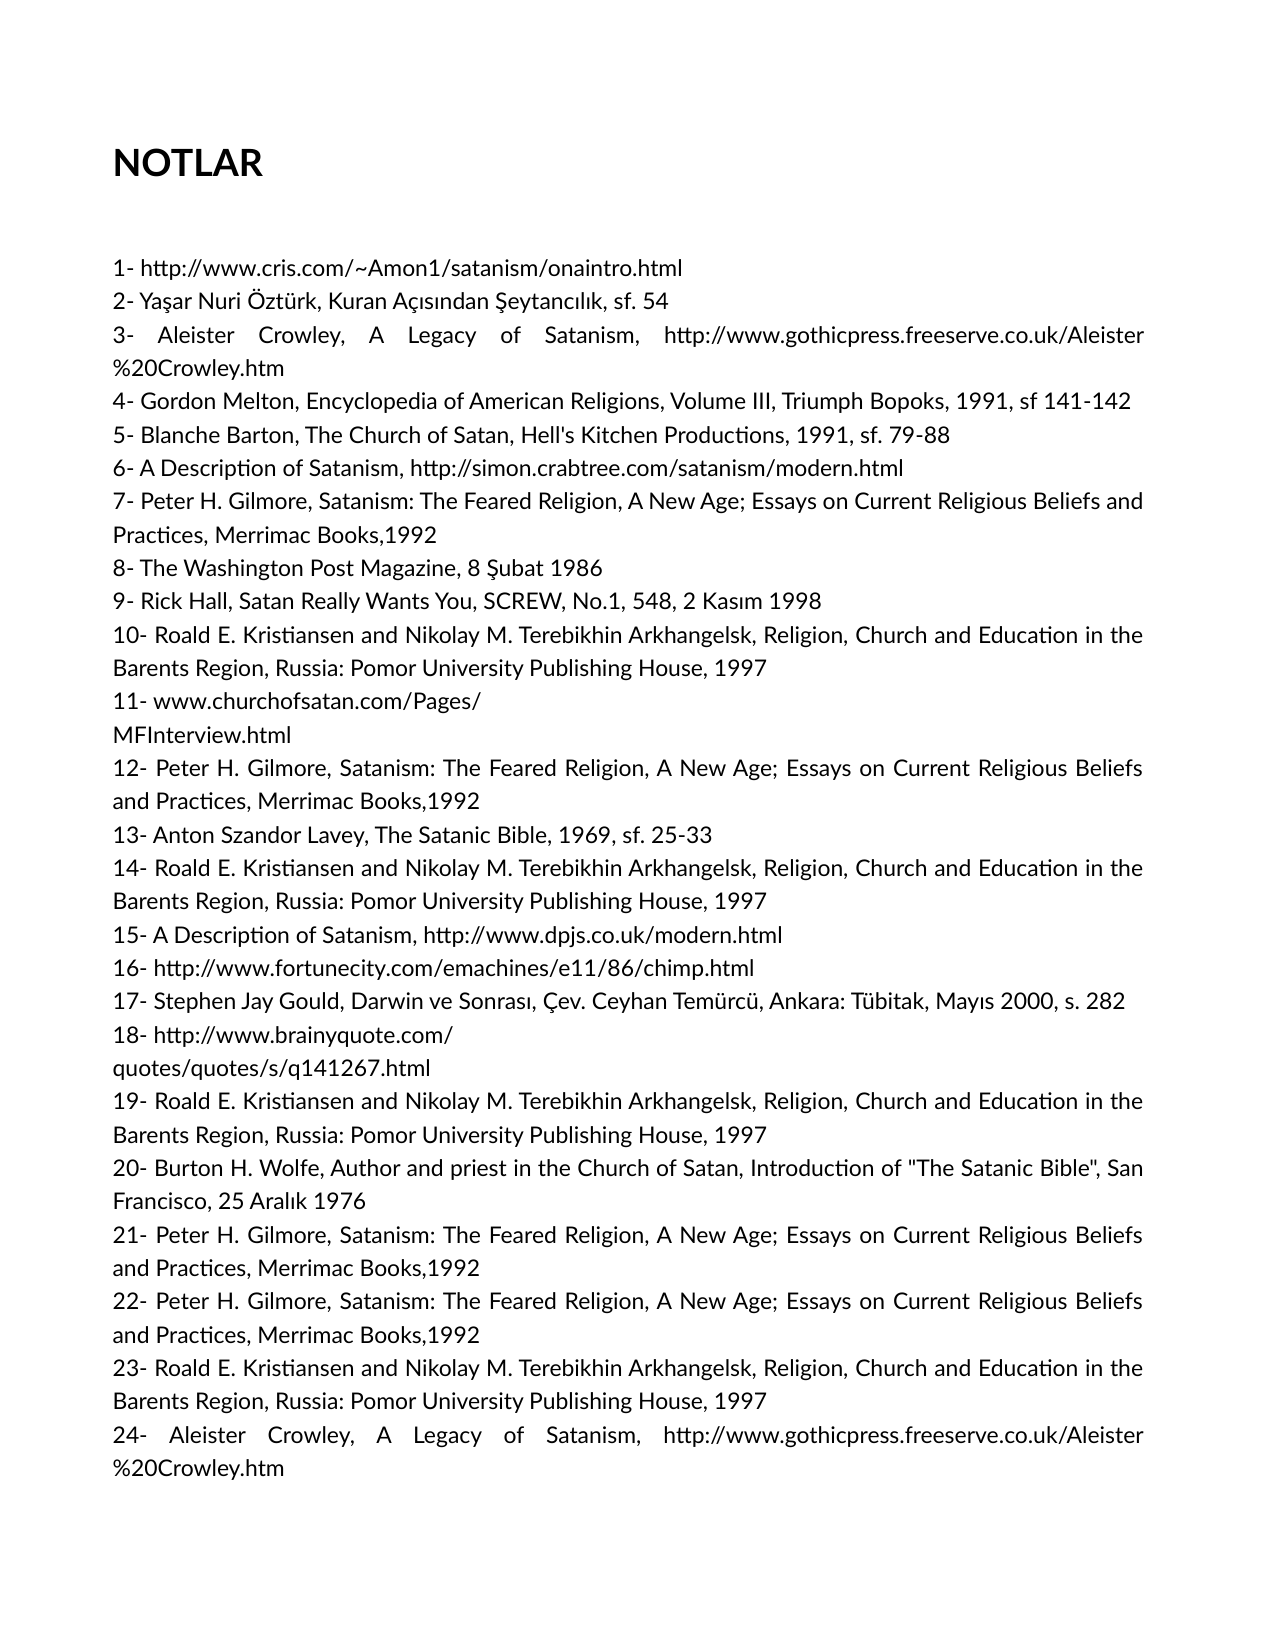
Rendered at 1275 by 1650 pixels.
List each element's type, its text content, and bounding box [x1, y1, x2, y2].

text 8- The Washington Post Magazine, 8 Şubat 1986 [112, 550, 1145, 583]
text 10- Roald E. Kristiansen and Nikolay M. Terebikhin Arkhangelsk, Religion, Church and Education in the Barents Region, Russia: Pomor University Publishing House, 1997 [112, 616, 1145, 683]
text 17- Stephen Jay Gould, Darwin ve Sonrası, Çev. Ceyhan Temürcü, Ankara: Tübitak, Mayıs 2000, s. 282 [112, 983, 1145, 1016]
text 7- Peter H. Gilmore, Satanism: The Feared Religion, A New Age; Essays on Current Religious Beliefs and Practices, Merrimac Books,1992 [112, 483, 1145, 550]
text NOTLAR [112, 148, 1145, 183]
text 12- Peter H. Gilmore, Satanism: The Feared Religion, A New Age; Essays on Current Religious Beliefs and Practices, Merrimac Books,1992 [112, 750, 1145, 816]
text quotes/quotes/s/q141267.html [112, 1050, 1145, 1083]
text 19- Roald E. Kristiansen and Nikolay M. Terebikhin Arkhangelsk, Religion, Church and Education in the Barents Region, Russia: Pomor University Publishing House, 1997 [112, 1083, 1145, 1150]
text 15- A Description of Satanism, http://www.dpjs.co.uk/modern.html [112, 916, 1145, 950]
text 3- Aleister Crowley, A Legacy of Satanism, http://www.gothicpress.freeserve.co.uk/Aleister%20Crowley.htm [112, 316, 1145, 383]
text 4- Gordon Melton, Encyclopedia of American Religions, Volume III, Triumph Bopoks, 1991, sf 141-142 [112, 383, 1145, 416]
text 24- Aleister Crowley, A Legacy of Satanism, http://www.gothicpress.freeserve.co.uk/Aleister%20Crowley.htm [112, 1416, 1145, 1483]
text 11- www.churchofsatan.com/Pages/ [112, 683, 1145, 716]
text 22- Peter H. Gilmore, Satanism: The Feared Religion, A New Age; Essays on Current Religious Beliefs and Practices, Merrimac Books,1992 [112, 1283, 1145, 1350]
text 2- Yaşar Nuri Öztürk, Kuran Açısından Şeytancılık, sf. 54 [112, 283, 1145, 316]
text 16- http://www.fortunecity.com/emachines/e11/86/chimp.html [112, 950, 1145, 983]
text 9- Rick Hall, Satan Really Wants You, SCREW, No.1, 548, 2 Kasım 1998 [112, 583, 1145, 616]
text 13- Anton Szandor Lavey, The Satanic Bible, 1969, sf. 25-33 [112, 816, 1145, 850]
text 5- Blanche Barton, The Church of Satan, Hell's Kitchen Productions, 1991, sf. 79-88 [112, 416, 1145, 450]
text 6- A Description of Satanism, http://simon.crabtree.com/satanism/modern.html [112, 450, 1145, 483]
text 18- http://www.brainyquote.com/ [112, 1016, 1145, 1050]
text 14- Roald E. Kristiansen and Nikolay M. Terebikhin Arkhangelsk, Religion, Church and Education in the Barents Region, Russia: Pomor University Publishing House, 1997 [112, 850, 1145, 916]
text MFInterview.html [112, 716, 1145, 750]
text 1- http://www.cris.com/~Amon1/satanism/onaintro.html [112, 250, 1145, 283]
text 21- Peter H. Gilmore, Satanism: The Feared Religion, A New Age; Essays on Current Religious Beliefs and Practices, Merrimac Books,1992 [112, 1216, 1145, 1283]
text 20- Burton H. Wolfe, Author and priest in the Church of Satan, Introduction of "The Satanic Bible", San Francisco, 25 Aralık 1976 [112, 1150, 1145, 1216]
text 23- Roald E. Kristiansen and Nikolay M. Terebikhin Arkhangelsk, Religion, Church and Education in the Barents Region, Russia: Pomor University Publishing House, 1997 [112, 1350, 1145, 1416]
